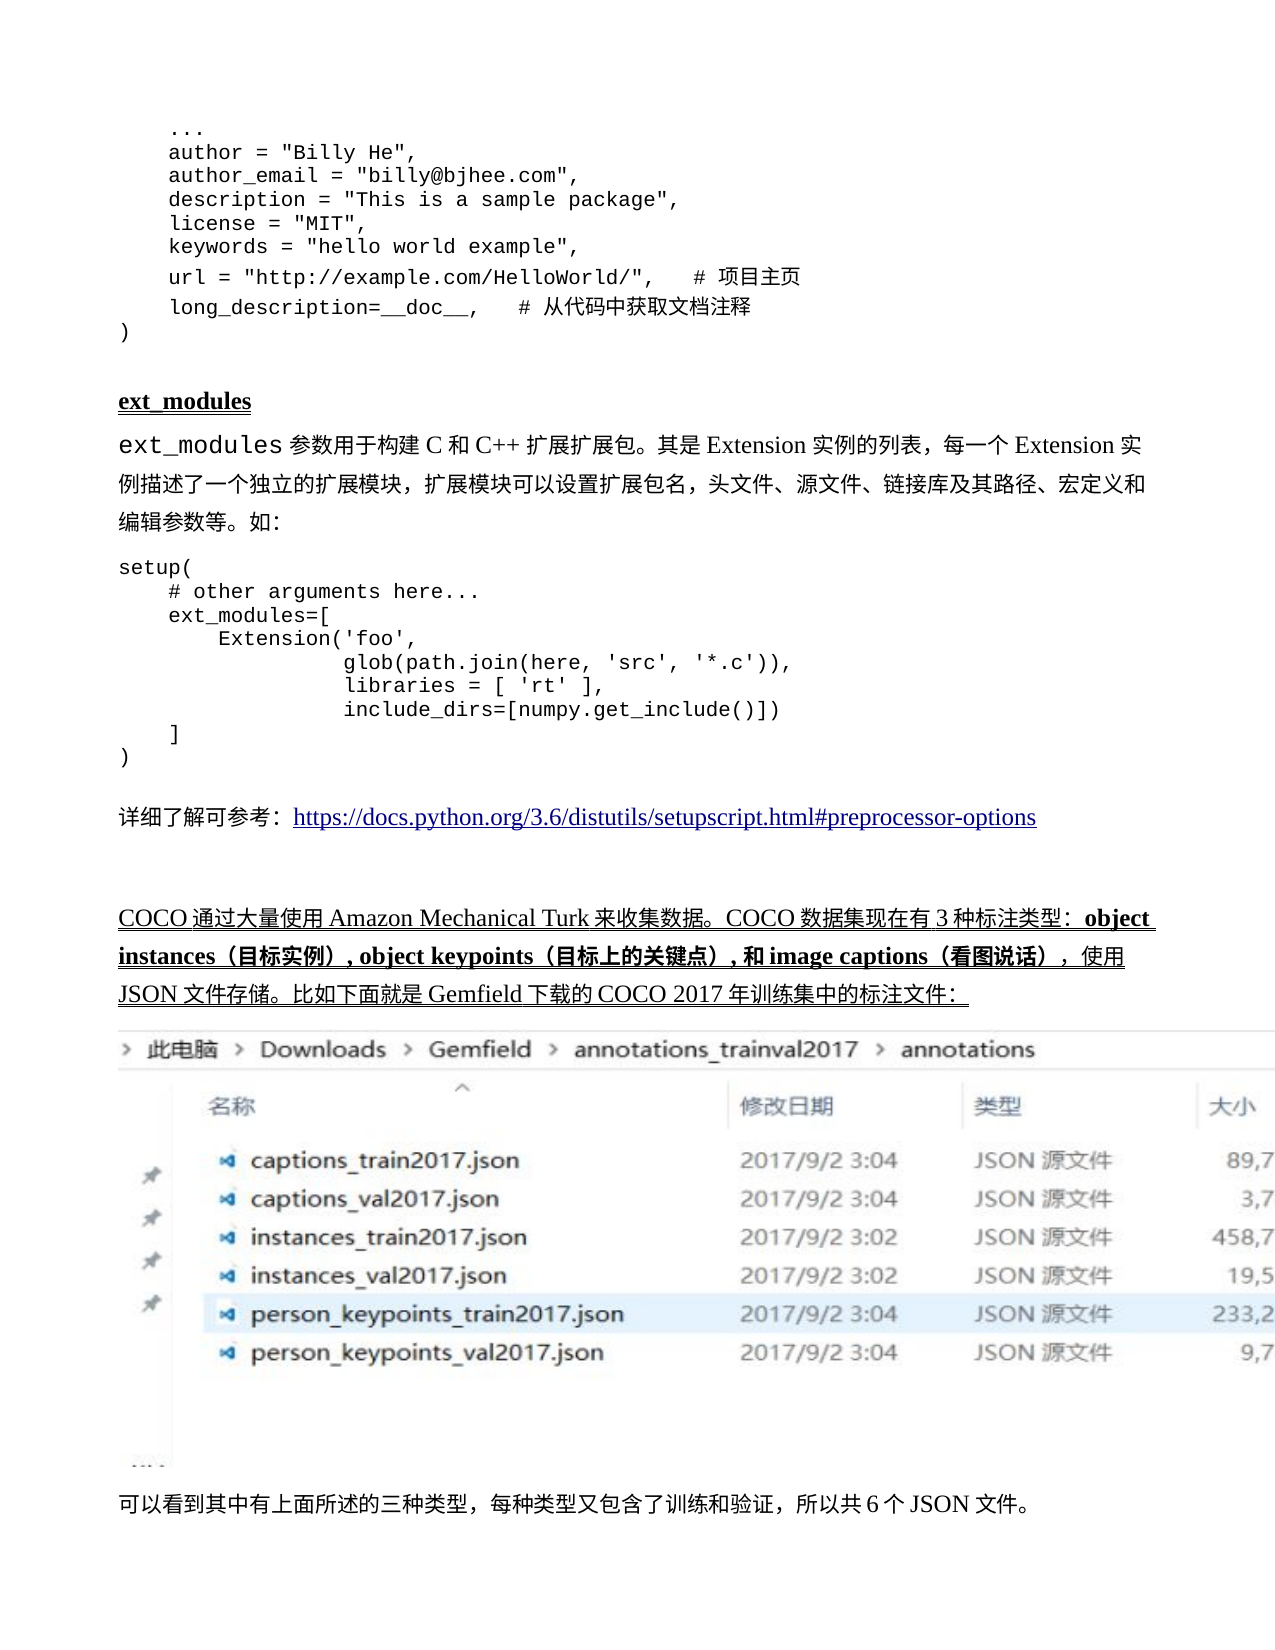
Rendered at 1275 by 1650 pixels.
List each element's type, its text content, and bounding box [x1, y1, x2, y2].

text setup( [118, 557, 1157, 581]
picture [118, 1029, 1275, 1467]
text description = "This is a sample package", [118, 189, 1157, 213]
text Extension('foo', [118, 628, 1157, 652]
text author_email = "billy@bjhee.com", [118, 165, 1157, 189]
text ) [118, 746, 1157, 770]
text url = "http://example.com/HelloWorld/", # 项目主页 [118, 260, 1157, 290]
text libraries = [ 'rt' ], [118, 676, 1157, 699]
text ext_modules 参数用于构建 C 和 C++ 扩展扩展包。其是 Extension 实例的列表，每一个 Extension 实例描述了一个独立的扩展模块，扩展模块可以设置扩展包名，头文件、源文件、链接库及其路径、宏定义和编辑参数等。如： [118, 428, 1157, 536]
text author = "Billy He", [118, 142, 1157, 165]
text 可以看到其中有上面所述的三种类型，每种类型又包含了训练和验证，所以共6个JSON文件。 [118, 1487, 1157, 1519]
text glob(path.join(here, 'src', '*.c')), [118, 652, 1157, 676]
text ext_modules=[ [118, 604, 1157, 628]
text license = "MIT", [118, 213, 1157, 236]
text # other arguments here... [118, 581, 1157, 604]
text ... [118, 118, 1157, 142]
text long_description=__doc__, # 从代码中获取文档注释 [118, 290, 1157, 321]
text 详细了解可参考：https://docs.python.org/3.6/distutils/setupscript.html#preprocessor-options [118, 799, 1157, 831]
text keywords = "hello world example", [118, 236, 1157, 260]
text ) [118, 321, 1157, 344]
text ] [118, 723, 1157, 746]
subtitle ext_modules [118, 386, 1157, 415]
text include_dirs=[numpy.get_include()]) [118, 699, 1157, 723]
text COCO通过大量使用Amazon Mechanical Turk来收集数据。COCO数据集现在有3种标注类型：object instances（目标实例）, object keypoints（目标上的关键点）, 和image captions（看图说话），使用JSON文件存储。比如下面就是Gemfield下载的COCO 2017年训练集中的标注文件： [118, 901, 1157, 1009]
